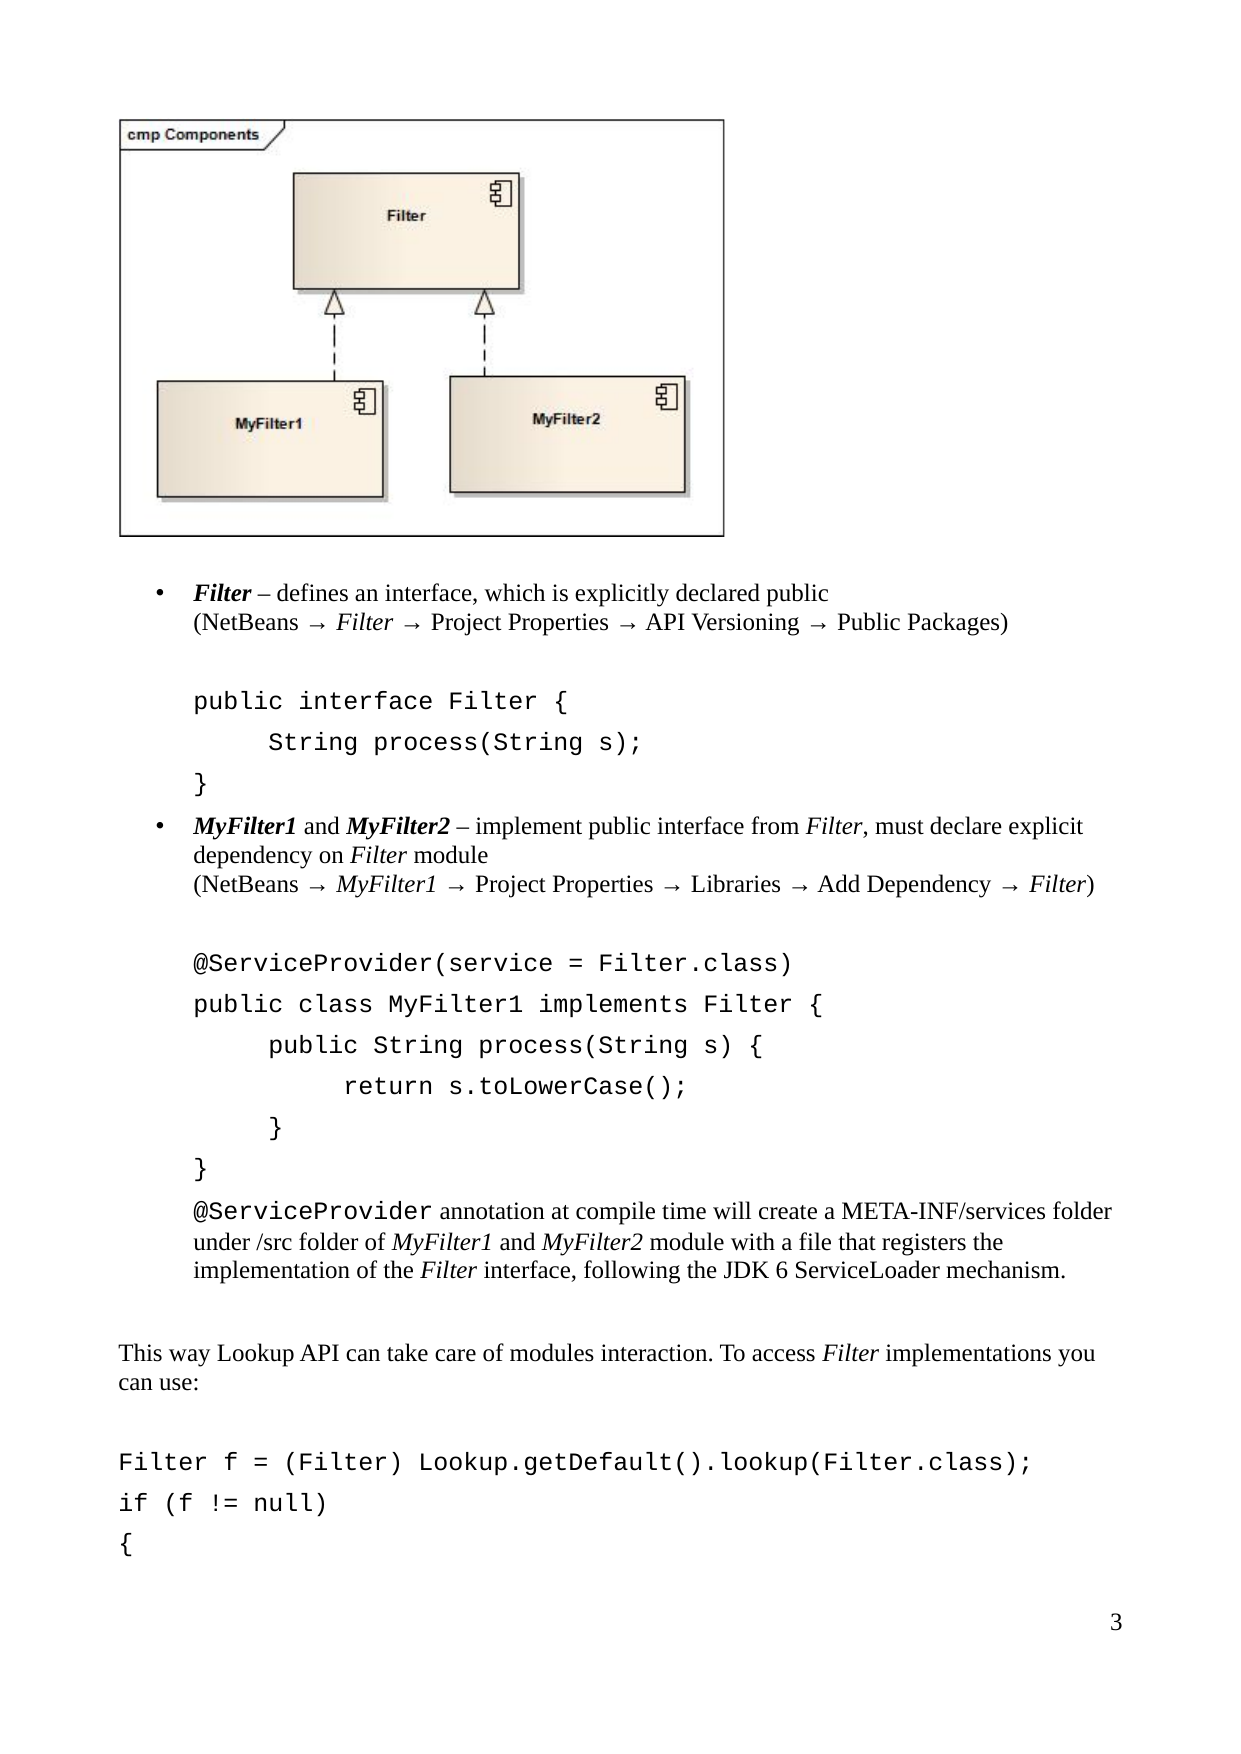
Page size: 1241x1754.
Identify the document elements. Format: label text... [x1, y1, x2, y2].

list public String process(String s) { [231, 1033, 1122, 1061]
list public interface Filter { [156, 689, 1122, 717]
list Filter – defines an interface, which is explicitly declared public (NetBeans → Filter → Project Properties → API Versioning → Public Packages) [156, 578, 1122, 636]
picture [118, 118, 725, 537]
list @ServiceProvider(service = Filter.class) [156, 951, 1122, 979]
list @ServiceProvider annotation at compile time will create a META-INF/services folder under /src folder of MyFilter1 and MyFilter2 module with a file that registers the implementation of the Filter interface, following the JDK 6 ServiceLoader mechanism. [156, 1196, 1122, 1284]
list return s.toLowerCase(); [306, 1073, 1122, 1102]
list public class MyFilter1 implements Filter { [156, 992, 1122, 1020]
list } [156, 771, 1122, 799]
text This way Lookup API can take care of modules interaction. To access Filter implementations you can use: [118, 1338, 1122, 1396]
text { [118, 1531, 1122, 1559]
list String process(String s); [231, 730, 1122, 758]
list } [156, 1155, 1122, 1183]
list } [231, 1114, 1122, 1143]
text Filter f = (Filter) Lookup.getDefault().lookup(Filter.class); [118, 1449, 1122, 1478]
list MyFilter1 and MyFilter2 – implement public interface from Filter, must declare explicit dependency on Filter module (NetBeans → MyFilter1 → Project Properties → Libraries → Add Dependency → Filter) [156, 811, 1122, 898]
text if (f != null) [118, 1490, 1122, 1518]
